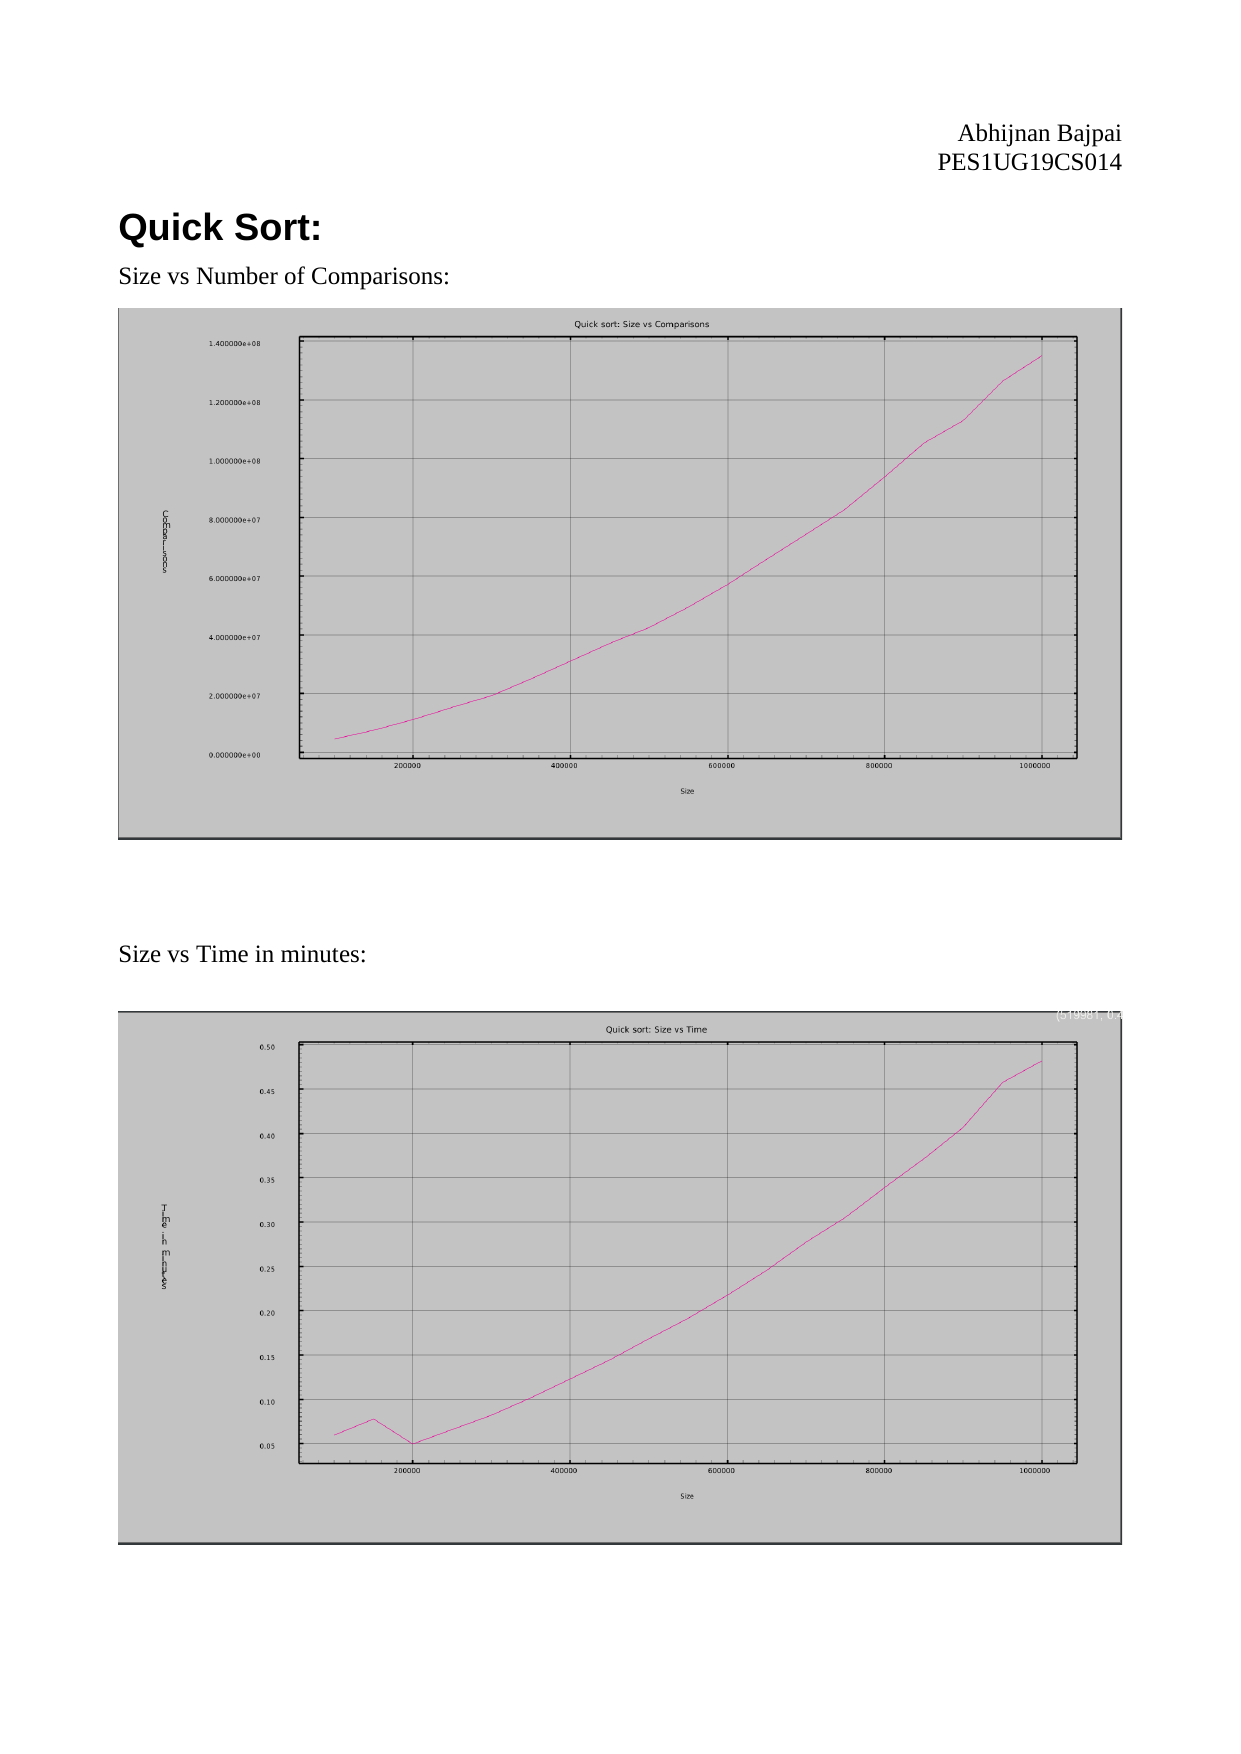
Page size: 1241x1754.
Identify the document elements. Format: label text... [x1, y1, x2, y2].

subtitle Quick Sort: [118, 205, 1122, 249]
picture [118, 308, 1123, 840]
text Size vs Number of Comparisons: [118, 261, 1122, 290]
picture [118, 1011, 1123, 1545]
text Size vs Time in minutes: [118, 939, 1122, 968]
